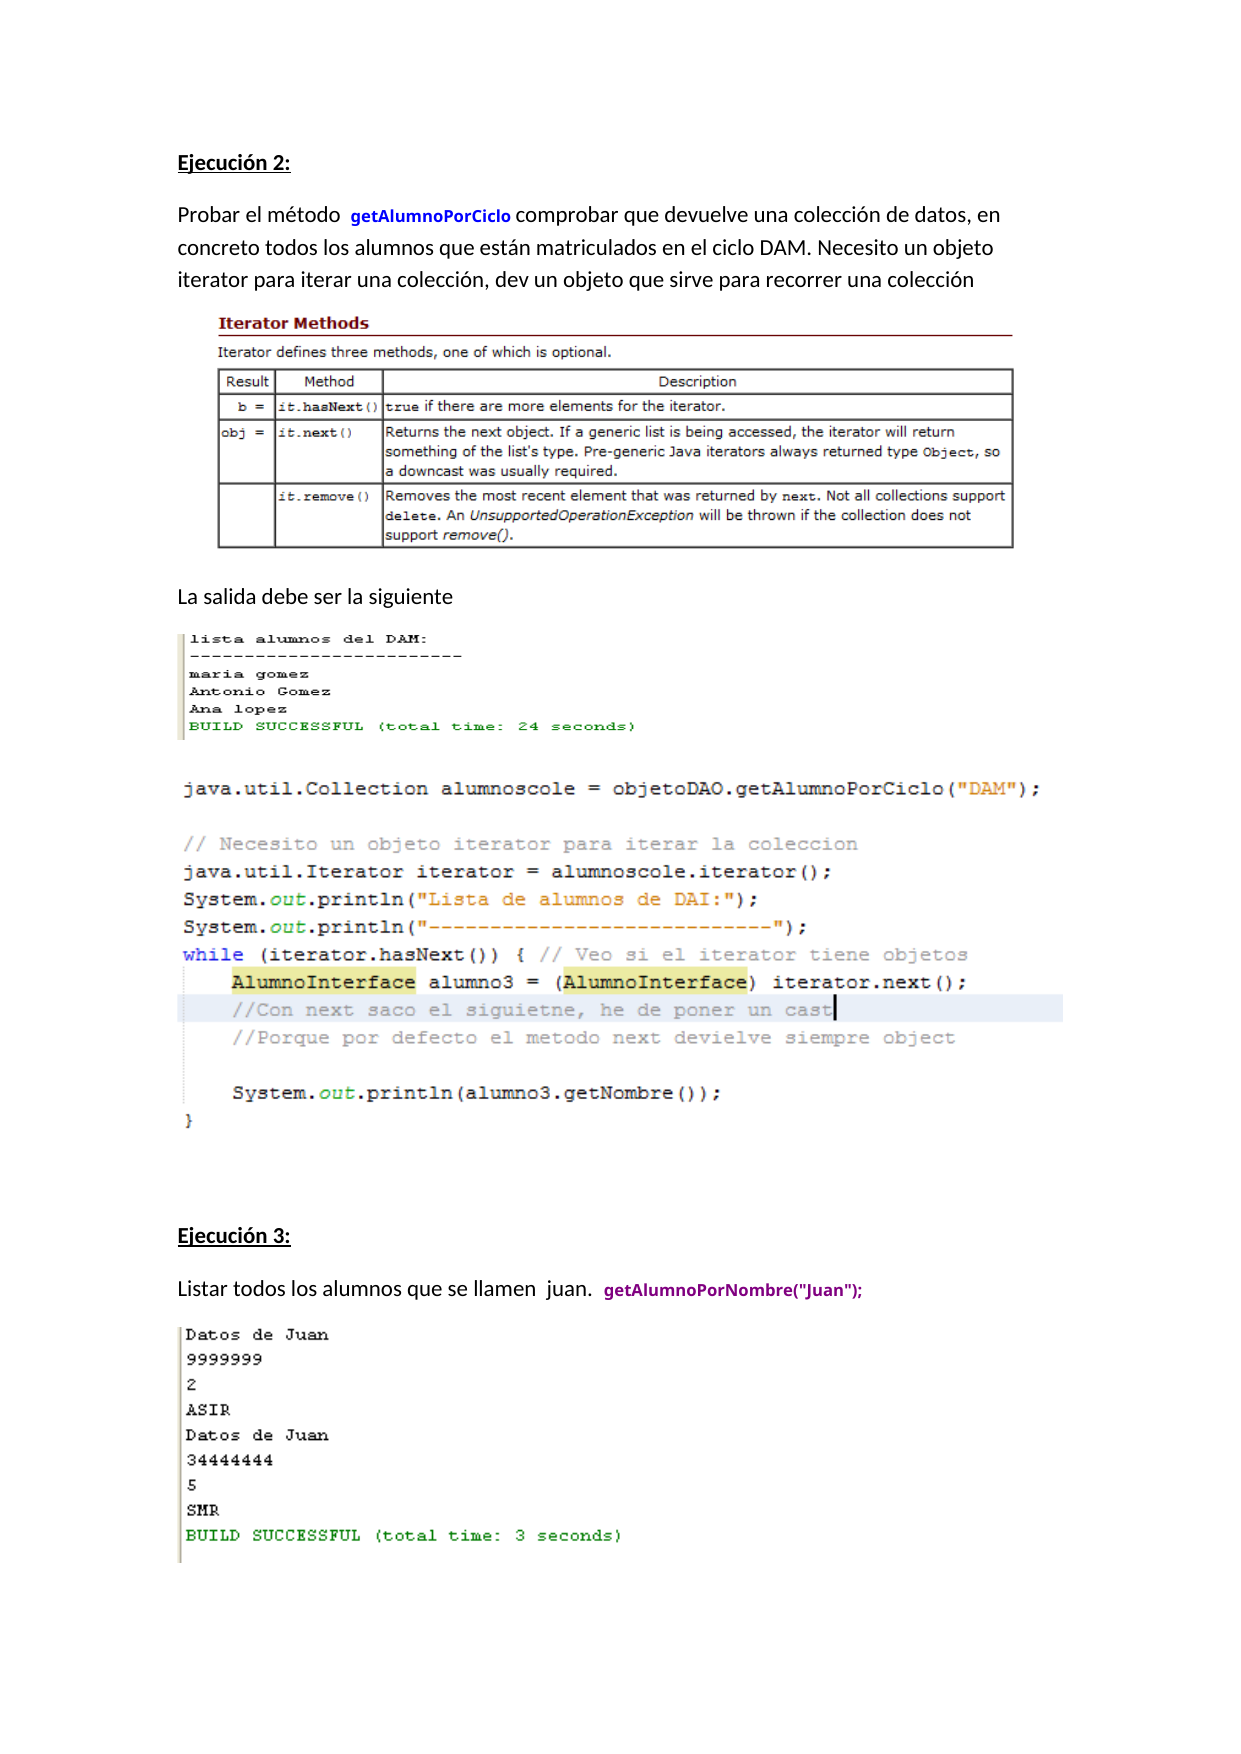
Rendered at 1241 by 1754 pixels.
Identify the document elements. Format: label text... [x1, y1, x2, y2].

picture [177, 634, 707, 740]
text La salida debe ser la siguiente [177, 582, 1063, 610]
picture [177, 765, 1063, 1139]
text Ejecución 2: [177, 148, 1063, 176]
picture [177, 297, 1063, 557]
text Ejecución 3: [177, 1221, 1063, 1249]
picture [177, 1327, 651, 1563]
text Listar todos los alumnos que se llamen juan. getAlumnoPorNombre("Juan"); [177, 1274, 1063, 1302]
text Probar el método getAlumnoPorCiclo comprobar que devuelve una colección de datos, en concreto todos los alumnos que están matriculados en el ciclo DAM. Necesito un objeto iterator para iterar una colección, dev un objeto que sirve para recorrer una colección [177, 201, 1063, 297]
